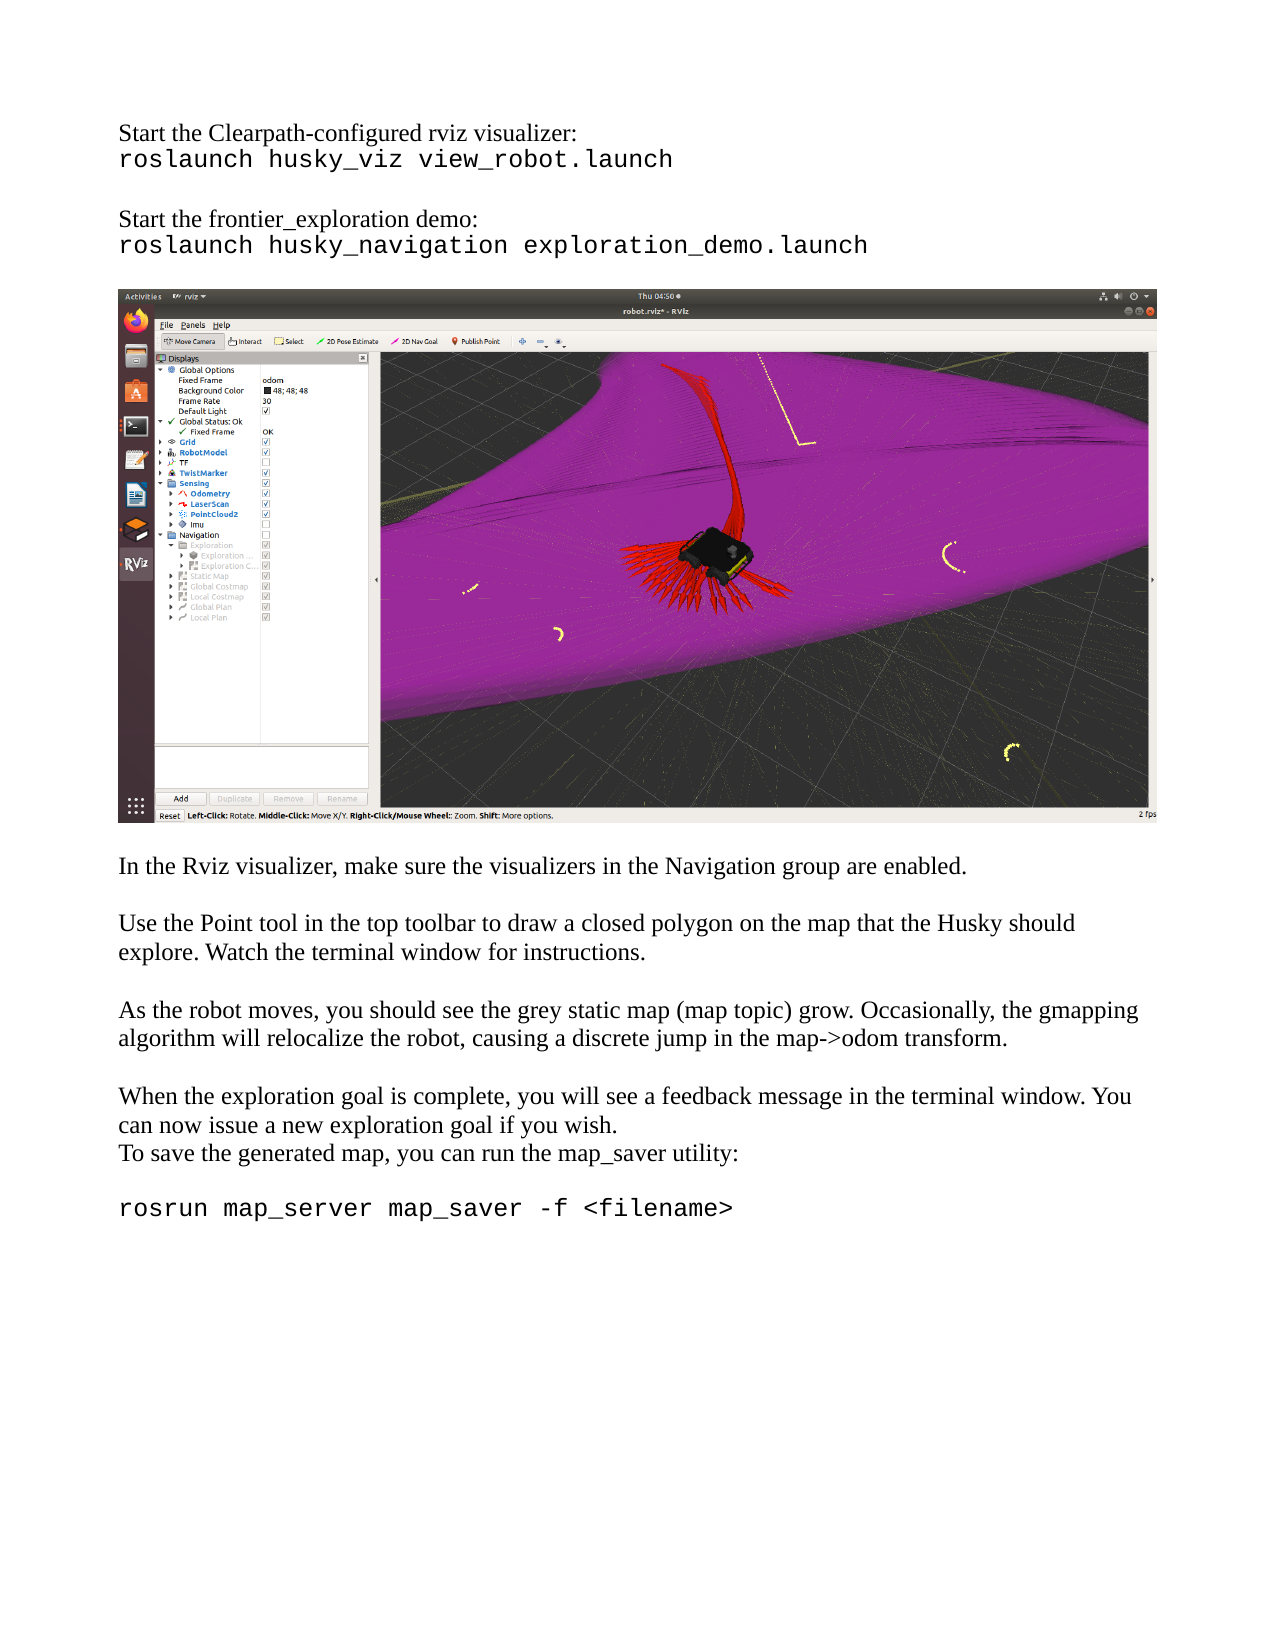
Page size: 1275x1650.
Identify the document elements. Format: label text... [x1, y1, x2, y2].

text roslaunch husky_navigation exploration_demo.launch [118, 233, 1157, 261]
text roslaunch husky_viz view_robot.launch [118, 147, 1157, 175]
text rosrun map_server map_saver -f <filename> [118, 1196, 1157, 1224]
text Start the frontier_exploration demo: [118, 204, 1157, 233]
text When the exploration goal is complete, you will see a feedback message in the terminal window. You can now issue a new exploration goal if you wish. [118, 1081, 1157, 1138]
text To save the generated map, you can run the map_saver utility: [118, 1138, 1157, 1167]
text In the Rviz visualizer, make sure the visualizers in the Navigation group are enabled. [118, 851, 1157, 880]
text Start the Clearpath-configured rviz visualizer: [118, 118, 1157, 147]
text Use the Point tool in the top toolbar to draw a closed polygon on the map that the Husky should explore. Watch the terminal window for instructions. [118, 908, 1157, 966]
text As the robot moves, you should see the grey static map (map topic) grow. Occasionally, the gmapping algorithm will relocalize the robot, causing a discrete jump in the map->odom transform. [118, 995, 1157, 1052]
